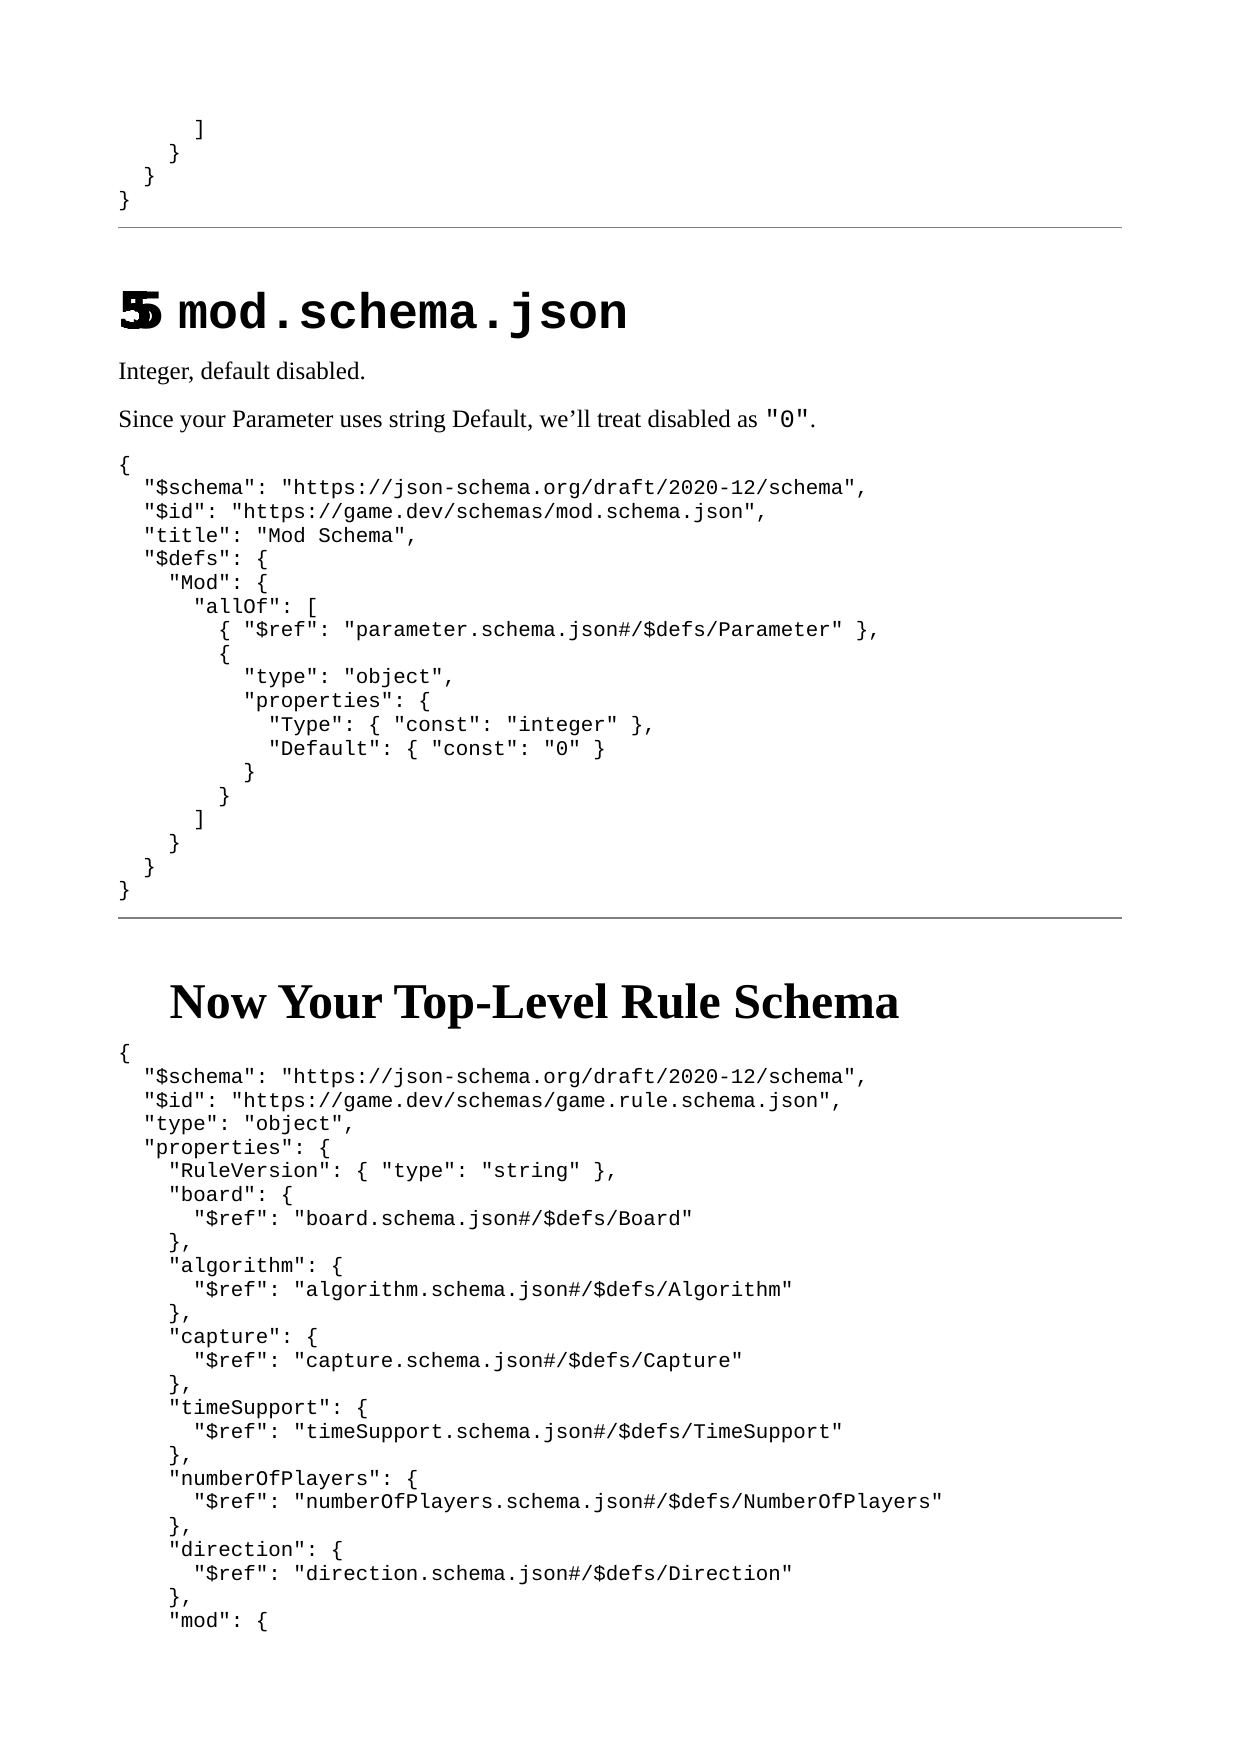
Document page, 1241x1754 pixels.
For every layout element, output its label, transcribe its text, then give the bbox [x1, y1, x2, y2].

text { "$ref": "parameter.schema.json#/$defs/Parameter" }, [118, 619, 1122, 643]
text "$defs": { [118, 548, 1122, 572]
text { [118, 643, 1122, 667]
text } [118, 165, 1122, 189]
text Since your Parameter uses string Default, we’ll treat disabled as "0". [118, 404, 1122, 434]
text ] [118, 118, 1122, 142]
text "$id": "https://game.dev/schemas/game.rule.schema.json", [118, 1089, 1122, 1113]
text "$schema": "https://json-schema.org/draft/2020-12/schema", [118, 477, 1122, 501]
text "numberOfPlayers": { [118, 1468, 1122, 1492]
text "type": "object", [118, 667, 1122, 690]
text "algorithm": { [118, 1255, 1122, 1279]
text "$ref": "timeSupport.schema.json#/$defs/TimeSupport" [118, 1421, 1122, 1444]
text }, [118, 1231, 1122, 1255]
text "direction": { [118, 1539, 1122, 1562]
text "timeSupport": { [118, 1397, 1122, 1421]
text "Mod": { [118, 572, 1122, 596]
subtitle ✅ 5️⃣ mod.schema.json [118, 282, 1122, 344]
text "$ref": "direction.schema.json#/$defs/Direction" [118, 1562, 1122, 1586]
text } [118, 785, 1122, 808]
text Integer, default disabled. [118, 356, 1122, 385]
text "properties": { [118, 1137, 1122, 1161]
text "board": { [118, 1184, 1122, 1208]
text "$ref": "board.schema.json#/$defs/Board" [118, 1208, 1122, 1231]
text "title": "Mod Schema", [118, 525, 1122, 548]
text "Type": { "const": "integer" }, [118, 714, 1122, 737]
text "$ref": "numberOfPlayers.schema.json#/$defs/NumberOfPlayers" [118, 1492, 1122, 1515]
text ] [118, 808, 1122, 832]
text "$ref": "algorithm.schema.json#/$defs/Algorithm" [118, 1279, 1122, 1302]
text } [118, 189, 1122, 213]
text "properties": { [118, 690, 1122, 714]
subtitle 🧩 Now Your Top-Level Rule Schema [118, 972, 1122, 1030]
text } [118, 879, 1122, 903]
text "type": "object", [118, 1113, 1122, 1137]
text }, [118, 1586, 1122, 1610]
text } [118, 856, 1122, 879]
text }, [118, 1444, 1122, 1468]
text "Default": { "const": "0" } [118, 737, 1122, 761]
text "mod": { [118, 1610, 1122, 1633]
text { [118, 1042, 1122, 1066]
text { [118, 454, 1122, 477]
text }, [118, 1373, 1122, 1397]
text } [118, 832, 1122, 856]
text "allOf": [ [118, 596, 1122, 619]
text }, [118, 1515, 1122, 1539]
text "$schema": "https://json-schema.org/draft/2020-12/schema", [118, 1066, 1122, 1089]
text "$ref": "capture.schema.json#/$defs/Capture" [118, 1350, 1122, 1373]
text } [118, 142, 1122, 165]
text }, [118, 1302, 1122, 1326]
text "capture": { [118, 1326, 1122, 1350]
text "RuleVersion": { "type": "string" }, [118, 1161, 1122, 1184]
text } [118, 761, 1122, 785]
text "$id": "https://game.dev/schemas/mod.schema.json", [118, 501, 1122, 525]
